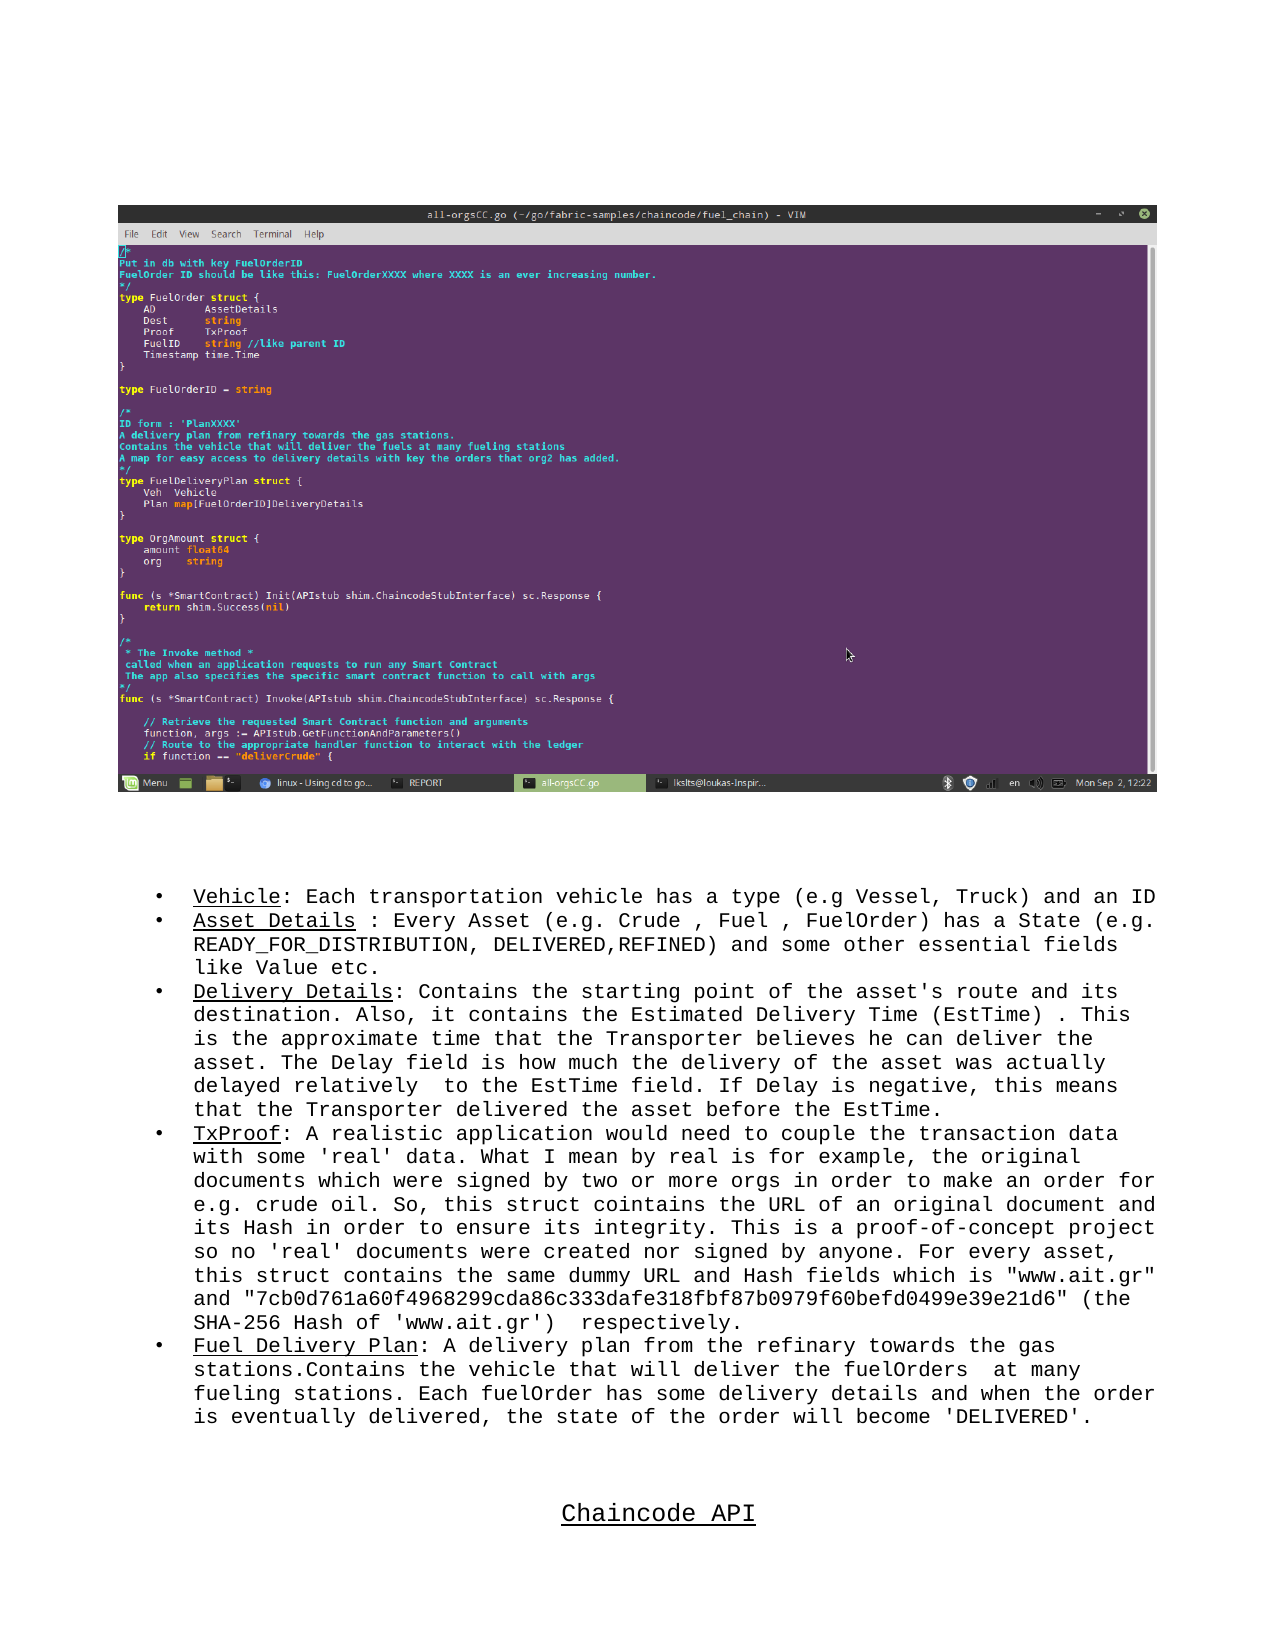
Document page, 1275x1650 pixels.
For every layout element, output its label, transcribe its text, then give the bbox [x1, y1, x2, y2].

list Vehicle: Each transportation vehicle has a type (e.g Vessel, Truck) and an ID [156, 886, 1157, 910]
list Fuel Delivery Plan: A delivery plan from the refinary towards the gas stations.Contains the vehicle that will deliver the fuelOrders at many fueling stations. Each fuelOrder has some delivery details and when the order is eventually delivered, the state of the order will become 'DELIVERED'. [156, 1336, 1157, 1430]
picture [118, 205, 1157, 792]
text Chaincode API [118, 1501, 1157, 1529]
list Asset Details : Every Asset (e.g. Crude , Fuel , FuelOrder) has a State (e.g. READY_FOR_DISTRIBUTION, DELIVERED,REFINED) and some other essential fields like Value etc. [156, 910, 1157, 981]
list TxProof: A realistic application would need to couple the transaction data with some 'real' data. What I mean by real is for example, the original documents which were signed by two or more orgs in order to make an order for e.g. crude oil. So, this struct cointains the URL of an original document and its Hash in order to ensure its integrity. This is a proof-of-concept project so no 'real' documents were created nor signed by anyone. For every asset, this struct contains the same dummy URL and Hash fields which is "www.ait.gr" and "7cb0d761a60f4968299cda86c333dafe318fbf87b0979f60befd0499e39e21d6" (the SHA-256 Hash of 'www.ait.gr') respectively. [156, 1123, 1157, 1336]
list Delivery Details: Contains the starting point of the asset's route and its destination. Also, it contains the Estimated Delivery Time (EstTime) . This is the approximate time that the Transporter believes he can deliver the asset. The Delay field is how much the delivery of the asset was actually delayed relatively to the EstTime field. If Delay is negative, this means that the Transporter delivered the asset before the EstTime. [156, 981, 1157, 1123]
